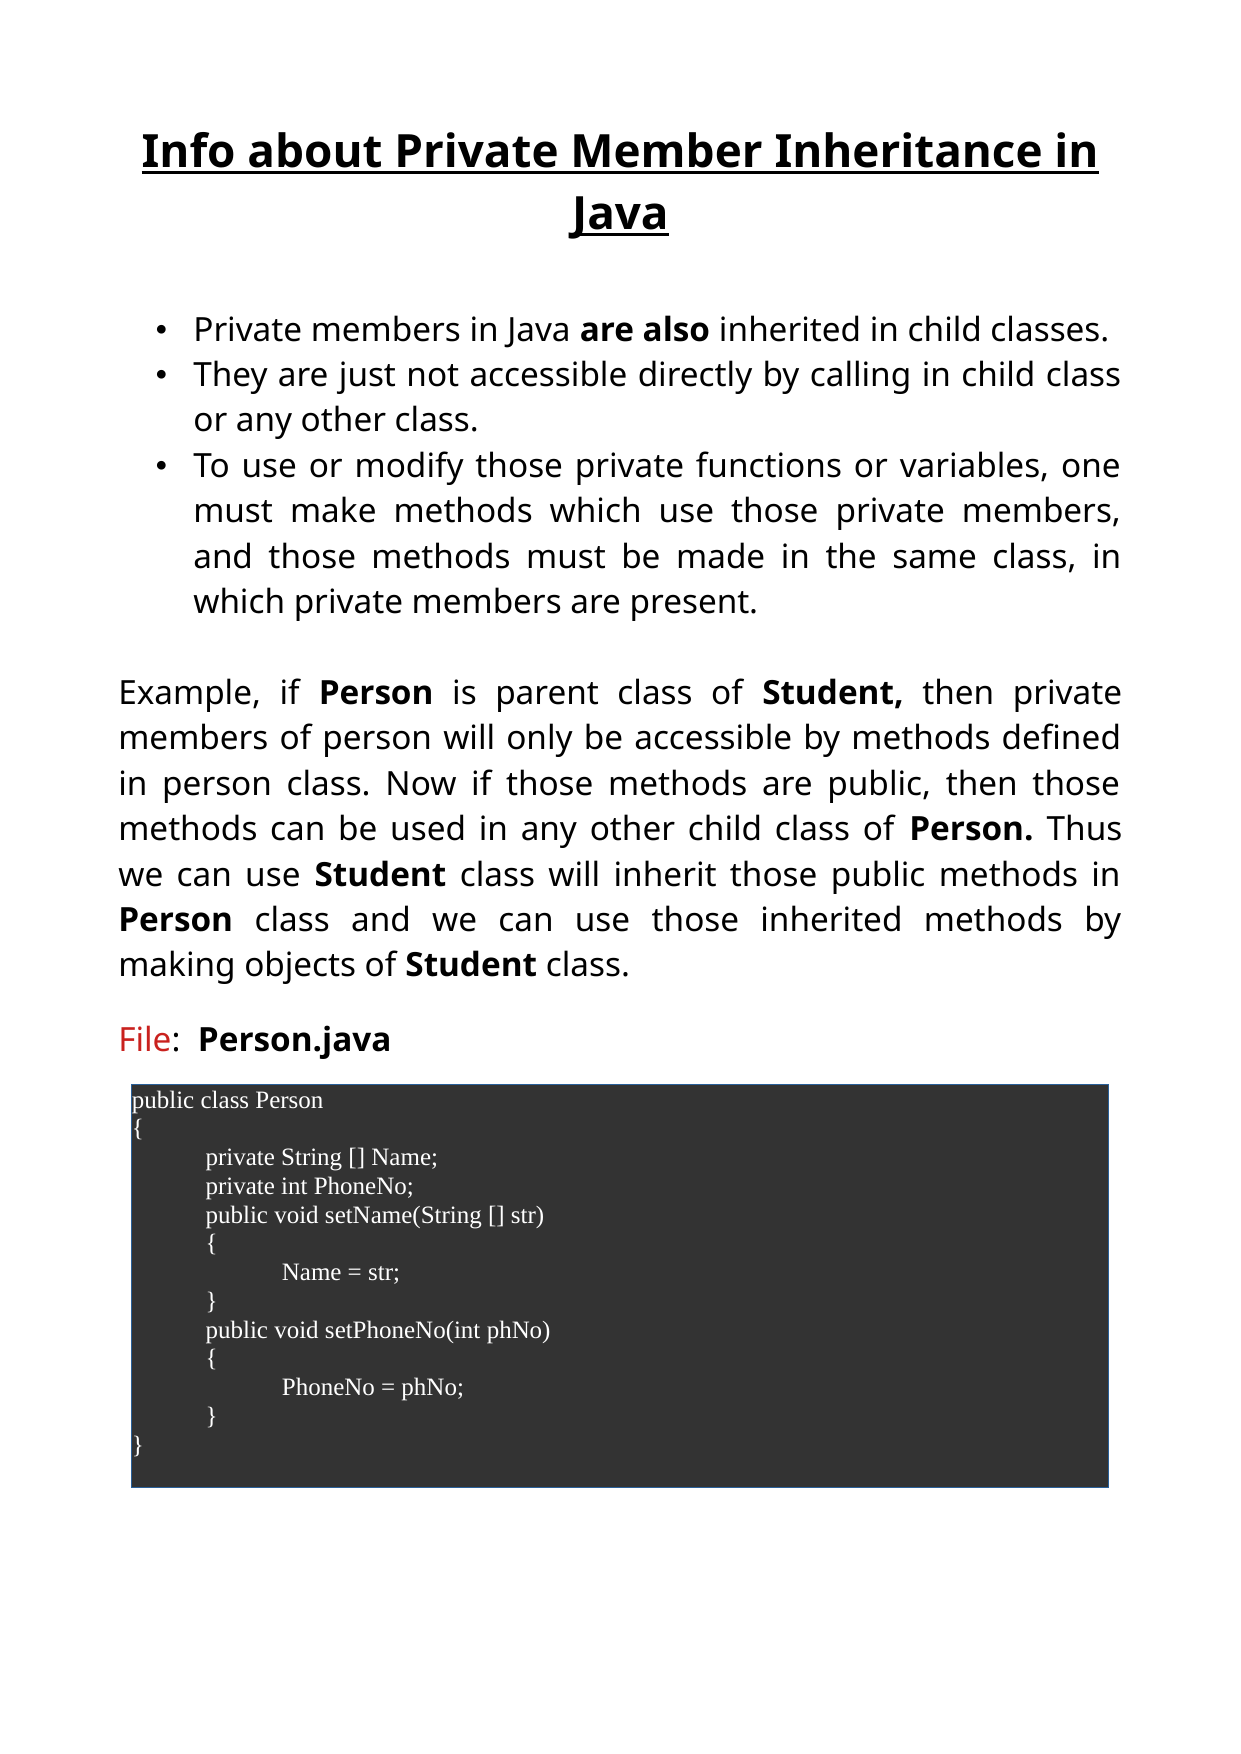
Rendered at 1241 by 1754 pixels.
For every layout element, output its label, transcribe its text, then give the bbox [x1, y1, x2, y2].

text Example, if Person is parent class of Student, then private members of person will only be accessible by methods defined in person class. Now if those methods are public, then those methods can be used in any other child class of Person. Thus we can use Student class will inherit those public methods in Person class and we can use those inherited methods by making objects of Student class. [118, 669, 1122, 987]
text File: Person.java [118, 1015, 1122, 1061]
list Private members in Java are also inherited in child classes. [156, 305, 1122, 351]
text Info about Private Member Inheritance in Java [118, 118, 1122, 243]
list To use or modify those private functions or variables, one must make methods which use those private members, and those methods must be made in the same class, in which private members are present. [156, 442, 1122, 623]
list They are just not accessible directly by calling in child class or any other class. [156, 351, 1122, 442]
